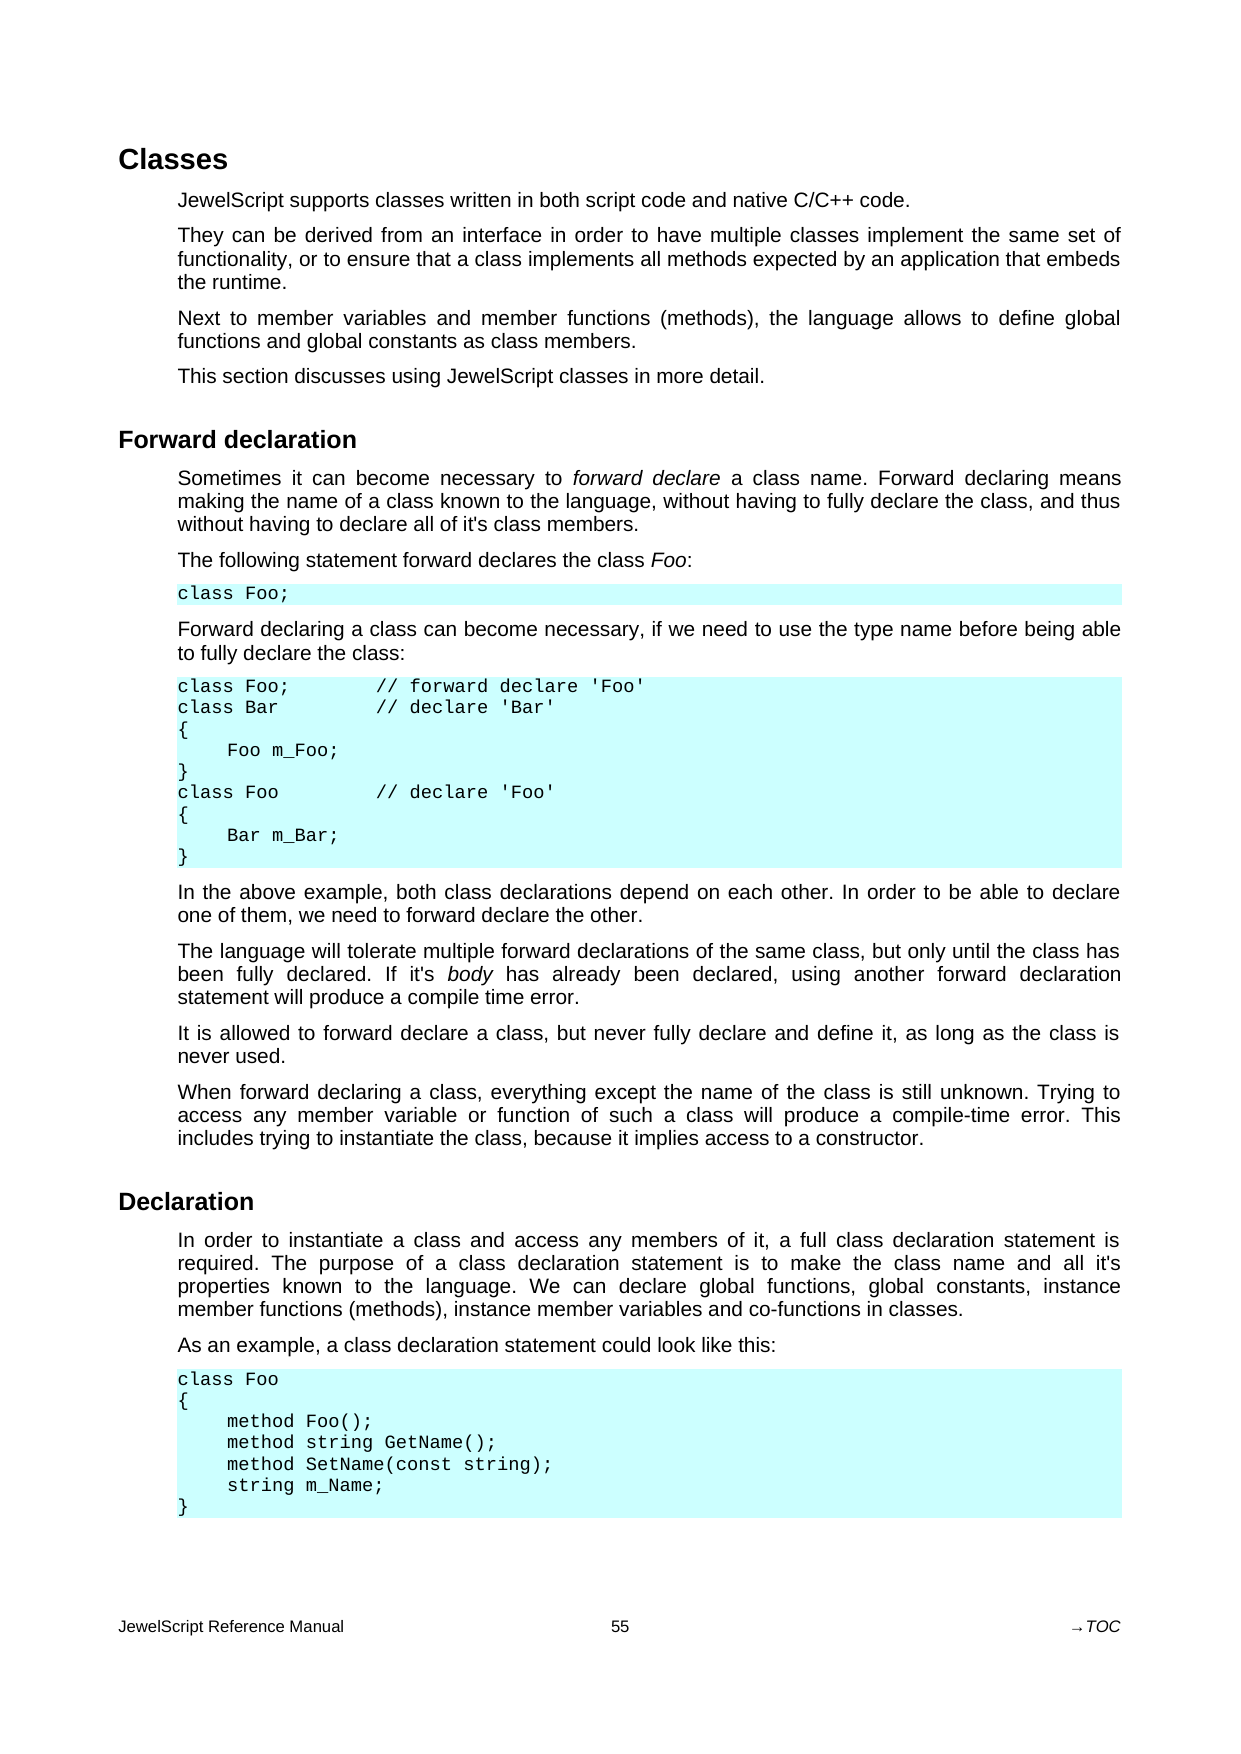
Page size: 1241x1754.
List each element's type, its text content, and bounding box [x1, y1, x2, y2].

text Forward declaring a class can become necessary, if we need to use the type name before being able to fully declare the class: [177, 618, 1122, 664]
text It is allowed to forward declare a class, but never fully declare and define it, as long as the class is never used. [177, 1022, 1122, 1068]
text As an example, a class declaration statement could look like this: [177, 1333, 1122, 1357]
text They can be derived from an interface in order to have multiple classes implement the same set of functionality, or to ensure that a class implements all methods expected by an application that embeds the runtime. [177, 224, 1122, 294]
text This section discusses using JewelScript classes in more detail. [177, 365, 1122, 388]
subtitle Forward declaration [118, 426, 1122, 454]
text In the above example, both class declarations depend on each other. In order to be able to declare one of them, we need to forward declare the other. [177, 880, 1122, 927]
text The following statement forward declares the class Foo: [177, 548, 1122, 572]
text The language will tolerate multiple forward declarations of the same class, but only until the class has been fully declared. If it's body has already been declared, using another forward declaration statement will produce a compile time error. [177, 939, 1122, 1009]
text class Foo { method Foo(); method string GetName(); method SetName(const string); string m_Name; } [177, 1369, 1122, 1518]
subtitle Classes [118, 143, 1122, 176]
text class Foo; [177, 584, 1122, 605]
text When forward declaring a class, everything except the name of the class is still unknown. Trying to access any member variable or function of such a class will produce a compile-time error. This includes trying to instantiate the class, because it implies access to a constructor. [177, 1081, 1122, 1150]
text Next to member variables and member functions (methods), the language allows to define global functions and global constants as class members. [177, 306, 1122, 353]
text In order to instantiate a class and access any members of it, a full class declaration statement is required. The purpose of a class declaration statement is to make the class name and all it's properties known to the language. We can declare global functions, global constants, instance member functions (methods), instance member variables and co-functions in classes. [177, 1228, 1122, 1321]
text class Foo; // forward declare 'Foo' class Bar // declare 'Bar' { Foo m_Foo; } class Foo // declare 'Foo' { Bar m_Bar; } [177, 677, 1122, 868]
subtitle Declaration [118, 1188, 1122, 1216]
text Sometimes it can become necessary to forward declare a class name. Forward declaring means making the name of a class known to the language, without having to fully declare the class, and thus without having to declare all of it's class members. [177, 466, 1122, 536]
text JewelScript supports classes written in both script code and native C/C++ code. [177, 188, 1122, 211]
